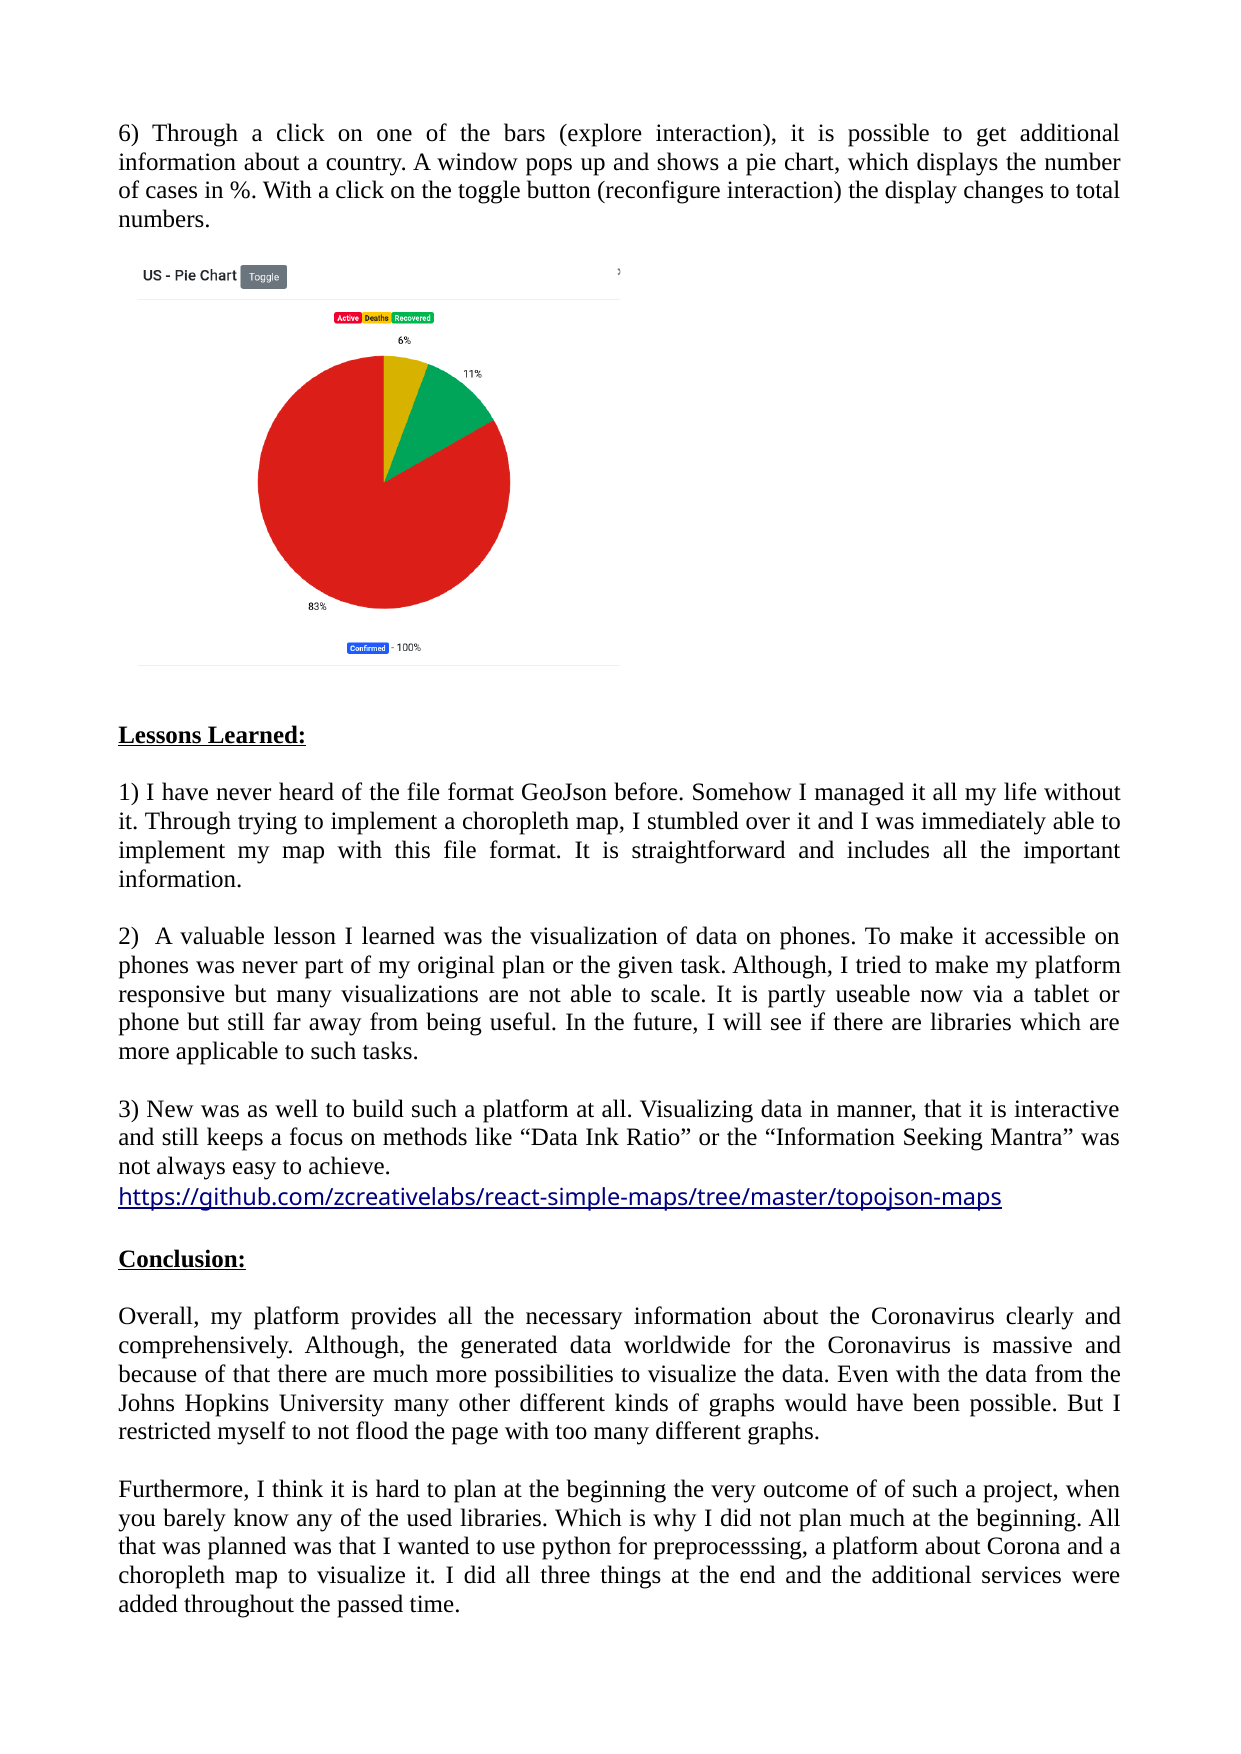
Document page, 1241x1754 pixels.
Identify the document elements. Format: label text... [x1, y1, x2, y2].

text 6) Through a click on one of the bars (explore interaction), it is possible to get additional information about a country. A window pops up and shows a pie chart, which displays the number of cases in %. With a click on the toggle button (reconfigure interaction) the display changes to total numbers. [118, 118, 1122, 233]
text https://github.com/zcreativelabs/react-simple-maps/tree/master/topojson-maps [118, 1180, 1122, 1212]
text 2) A valuable lesson I learned was the visualization of data on phones. To make it accessible on phones was never part of my original plan or the given task. Although, I tried to make my platform responsive but many visualizations are not able to scale. It is partly useable now via a tablet or phone but still far away from being useful. In the future, I will see if there are libraries which are more applicable to such tasks. [118, 921, 1122, 1065]
text 3) New was as well to build such a platform at all. Visualizing data in manner, that it is interactive and still keeps a focus on methods like “Data Ink Ratio” or the “Information Seeking Mantra” was not always easy to achieve. [118, 1094, 1122, 1180]
text Conclusion: [118, 1244, 1122, 1273]
text Furthermore, I think it is hard to plan at the beginning the very outcome of of such a project, when you barely know any of the used libraries. Which is why I did not plan much at the beginning. All that was planned was that I wanted to use python for preprocesssing, a platform about Corona and a choropleth map to visualize it. I did all three things at the end and the additional services were added throughout the passed time. [118, 1474, 1122, 1618]
text 1) I have never heard of the file format GeoJson before. Somehow I managed it all my life without it. Through trying to implement a choropleth map, I stumbled over it and I was immediately able to implement my map with this file format. It is straightforward and includes all the important information. [118, 777, 1122, 892]
picture [137, 256, 621, 666]
text Overall, my platform provides all the necessary information about the Coronavirus clearly and comprehensively. Although, the generated data worldwide for the Coronavirus is massive and because of that there are much more possibilities to visualize the data. Even with the data from the Johns Hopkins University many other different kinds of graphs would have been possible. But I restricted myself to not flood the page with too many different graphs. [118, 1301, 1122, 1445]
text Lessons Learned: [118, 720, 1122, 749]
